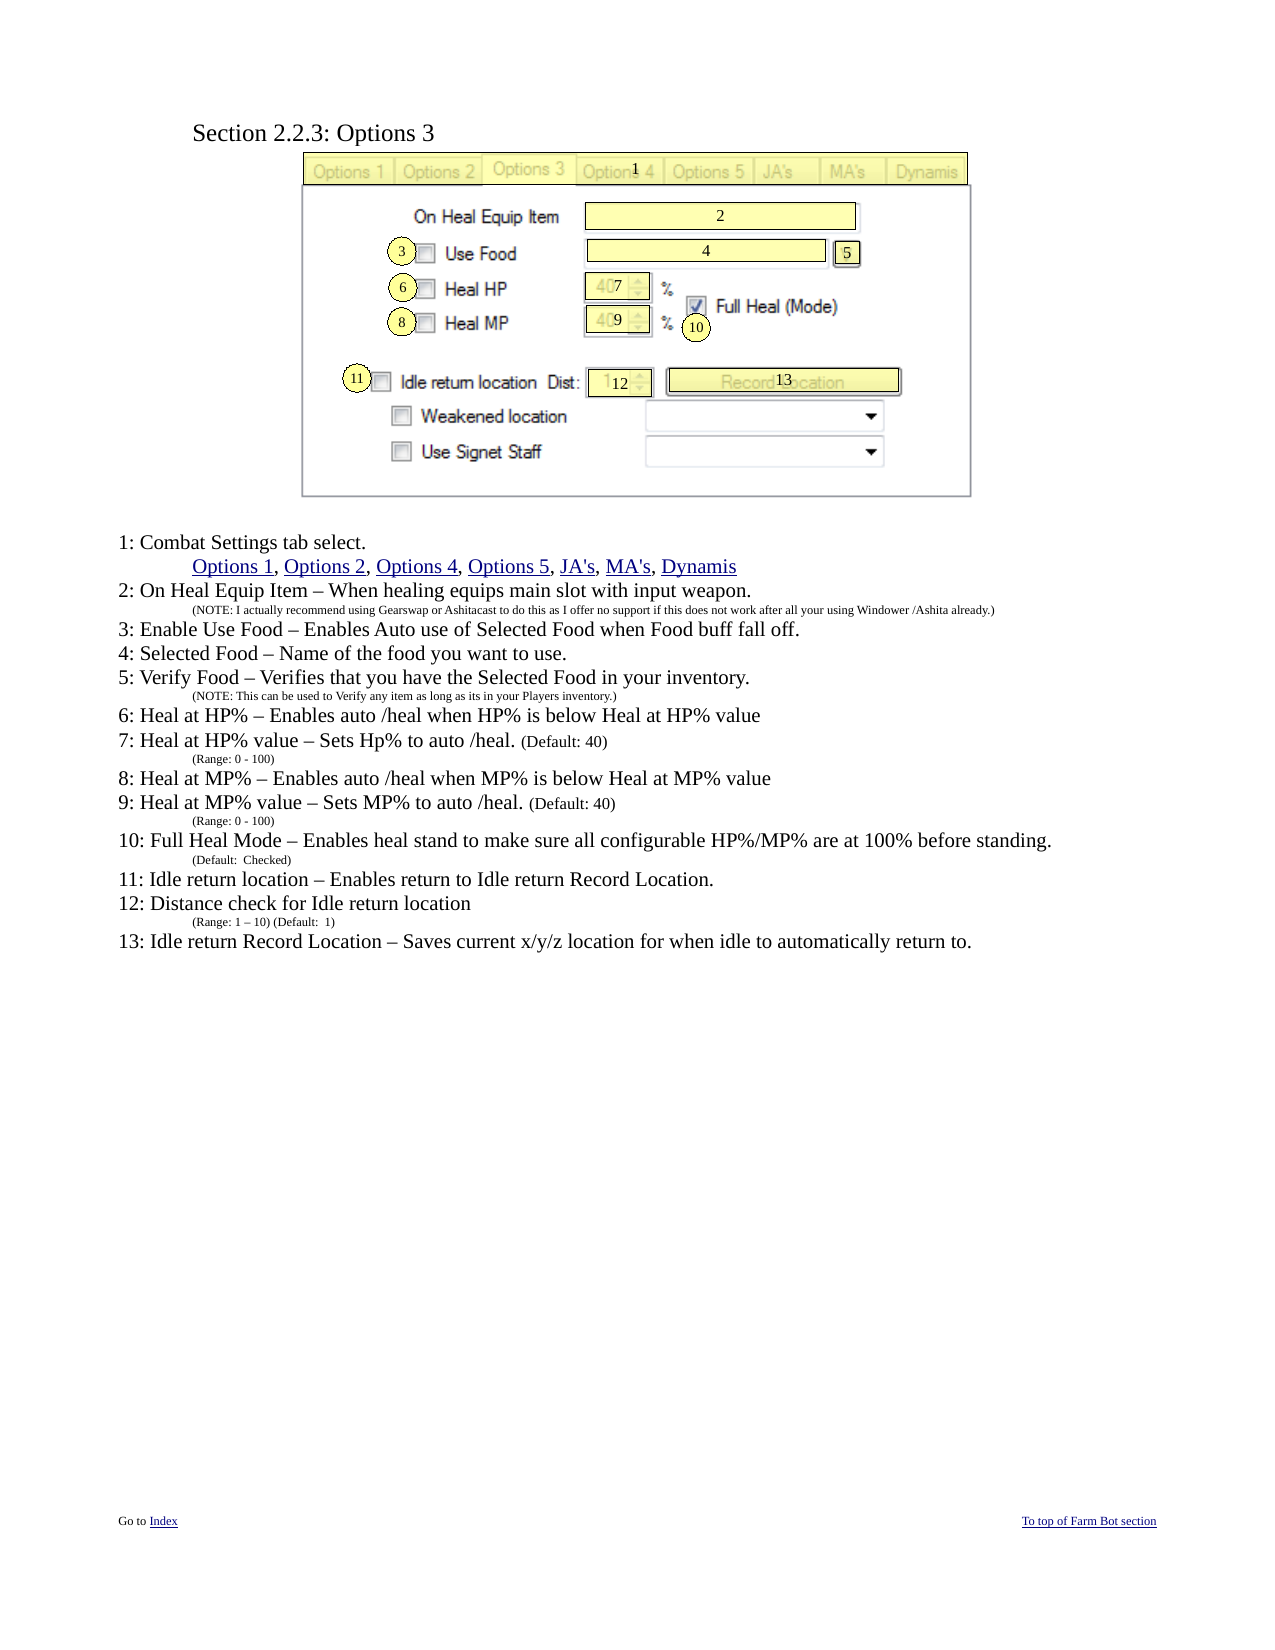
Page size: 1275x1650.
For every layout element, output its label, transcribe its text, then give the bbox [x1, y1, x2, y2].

text 2: On Heal Equip Item – When healing equips main slot with input weapon. [118, 578, 1157, 602]
text 1: Combat Settings tab select. [118, 530, 1157, 554]
text Go to Index To top of Farm Bot section [118, 1514, 1157, 1528]
text (Default: Checked) [118, 852, 1157, 867]
text 9: Heal at MP% value – Sets MP% to auto /heal. (Default: 40) [118, 790, 1157, 814]
text Options 1, Options 2, Options 4, Options 5, JA's, MA's, Dynamis [118, 554, 1157, 578]
text 11: Idle return location – Enables return to Idle return Record Location. [118, 867, 1157, 891]
text 4: Selected Food – Name of the food you want to use. [118, 641, 1157, 665]
text 7: Heal at HP% value – Sets Hp% to auto /heal. (Default: 40) [118, 727, 1157, 752]
text (Range: 0 - 100) [118, 752, 1157, 766]
text (Range: 0 - 100) [118, 814, 1157, 828]
text 8: Heal at MP% – Enables auto /heal when MP% is below Heal at MP% value [118, 766, 1157, 790]
text 12: Distance check for Idle return location [118, 891, 1157, 915]
text (Range: 1 – 10) (Default: 1) [118, 915, 1157, 929]
text 5: Verify Food – Verifies that you have the Selected Food in your inventory. [118, 665, 1157, 689]
text 10: Full Heal Mode – Enables heal stand to make sure all configurable HP%/MP% are at 100% before standing. [118, 828, 1157, 852]
picture [297, 146, 978, 502]
text 13: Idle return Record Location – Saves current x/y/z location for when idle to automatically return to. [118, 929, 1157, 953]
text 6: Heal at HP% – Enables auto /heal when HP% is below Heal at HP% value [118, 703, 1157, 727]
text (NOTE: This can be used to Verify any item as long as its in your Players inventory.) [118, 689, 1157, 703]
text 3: Enable Use Food – Enables Auto use of Selected Food when Food buff fall off. [118, 617, 1157, 641]
text Section 2.2.3: Options 3 [118, 118, 1157, 147]
text (NOTE: I actually recommend using Gearswap or Ashitacast to do this as I offer no support if this does not work after all your using Windower /Ashita already.) [118, 602, 1157, 617]
